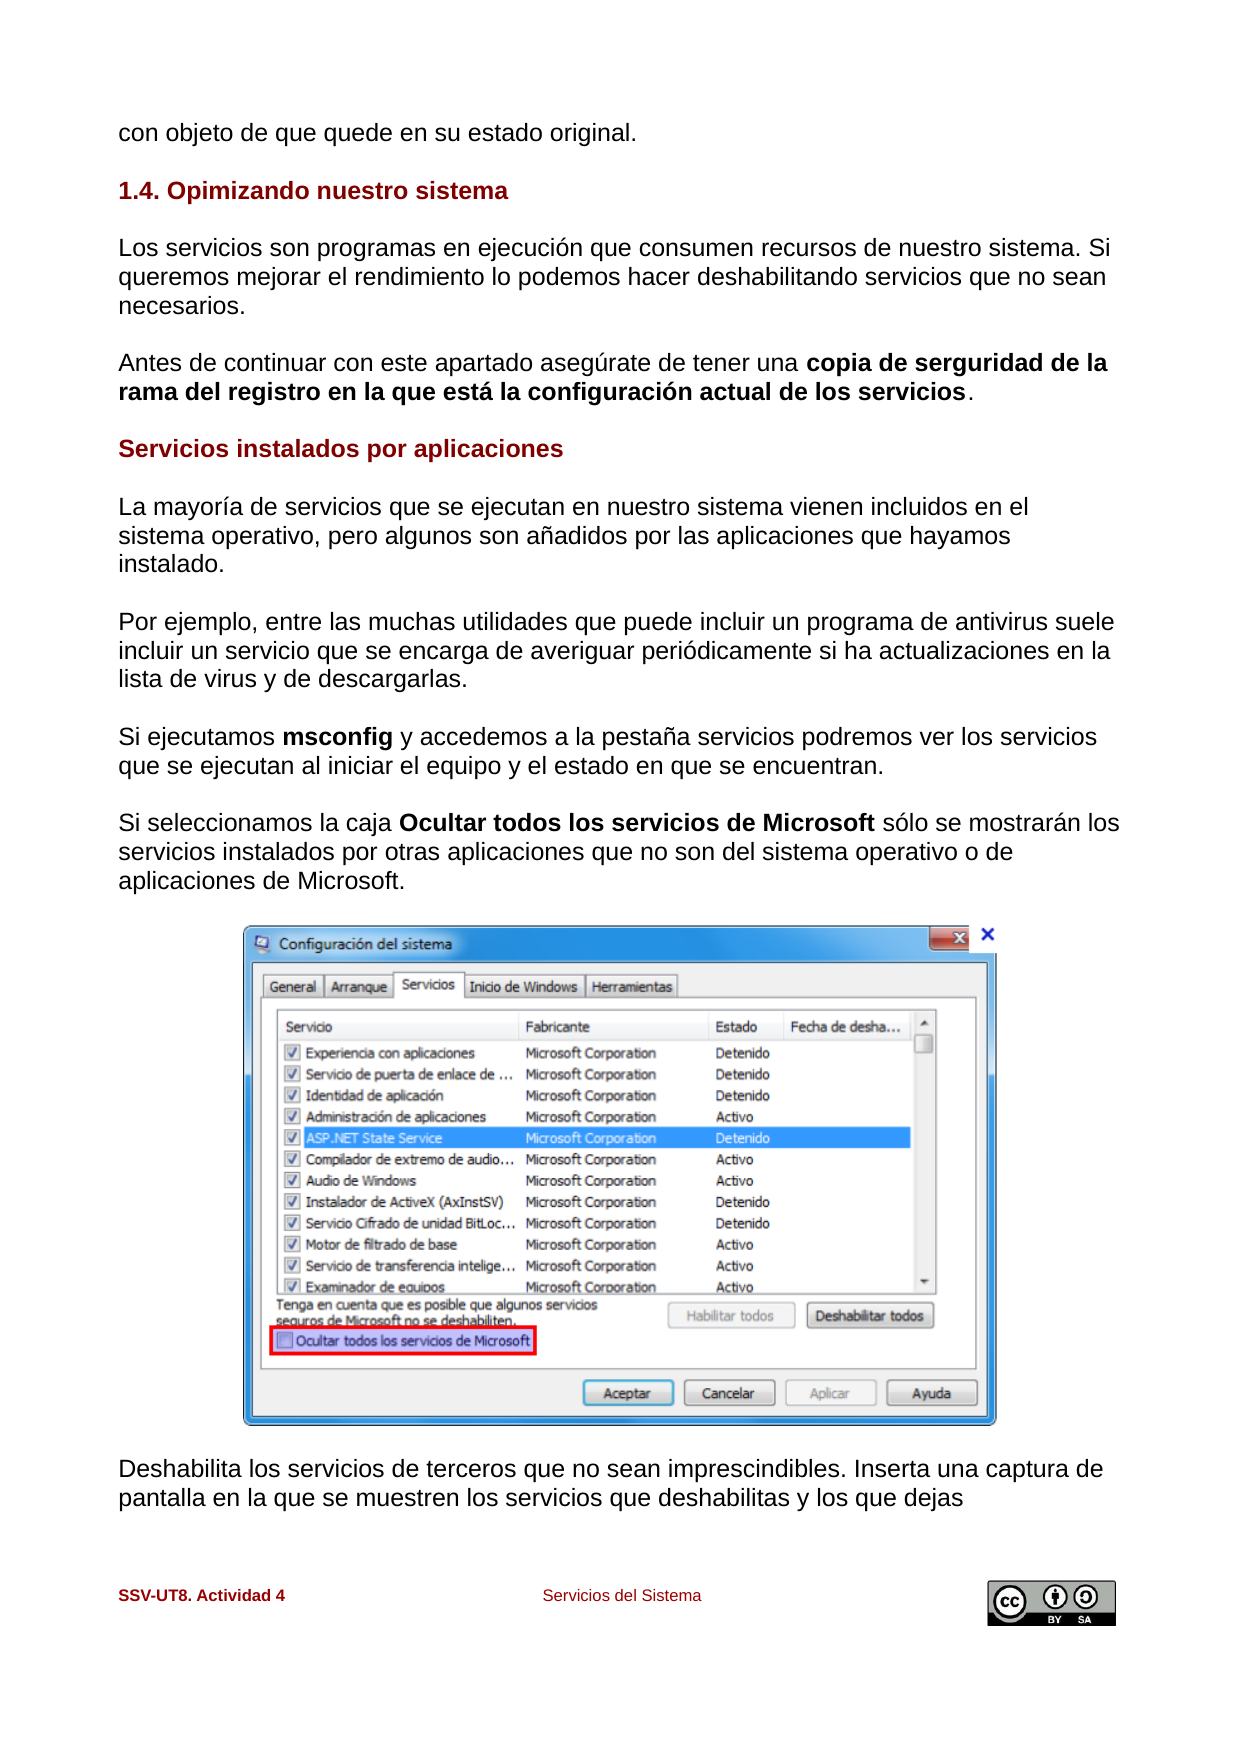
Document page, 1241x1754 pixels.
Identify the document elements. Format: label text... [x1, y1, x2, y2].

text 1.4. Opimizando nuestro sistema [118, 176, 1122, 204]
text Por ejemplo, entre las muchas utilidades que puede incluir un programa de antivirus suele incluir un servicio que se encarga de averiguar periódicamente si ha actualizaciones en la lista de virus y de descargarlas. [118, 607, 1122, 693]
picture [985, 1578, 1119, 1627]
text Si ejecutamos msconfig y accedemos a la pestaña servicios podremos ver los servicios que se ejecutan al iniciar el equipo y el estado en que se encuentran. [118, 722, 1122, 779]
text con objeto de que quede en su estado original. [118, 118, 1122, 147]
text Servicios instalados por aplicaciones [118, 434, 1122, 463]
text La mayoría de servicios que se ejecutan en nuestro sistema vienen incluidos en el sistema operativo, pero algunos son añadidos por las aplicaciones que hayamos instalado. [118, 492, 1122, 578]
text Deshabilita los servicios de terceros que no sean imprescindibles. Inserta una captura de pantalla en la que se muestren los servicios que deshabilitas y los que dejas [118, 1454, 1122, 1511]
text Antes de continuar con este apartado asegúrate de tener una copia de serguridad de la rama del registro en la que está la configuración actual de los servicios. [118, 348, 1122, 406]
text Si seleccionamos la caja Ocultar todos los servicios de Microsoft sólo se mostrarán los servicios instalados por otras aplicaciones que no son del sistema operativo o de aplicaciones de Microsoft. [118, 808, 1122, 894]
picture [243, 923, 998, 1426]
text Los servicios son programas en ejecución que consumen recursos de nuestro sistema. Si queremos mejorar el rendimiento lo podemos hacer deshabilitando servicios que no sean necesarios. [118, 233, 1122, 319]
